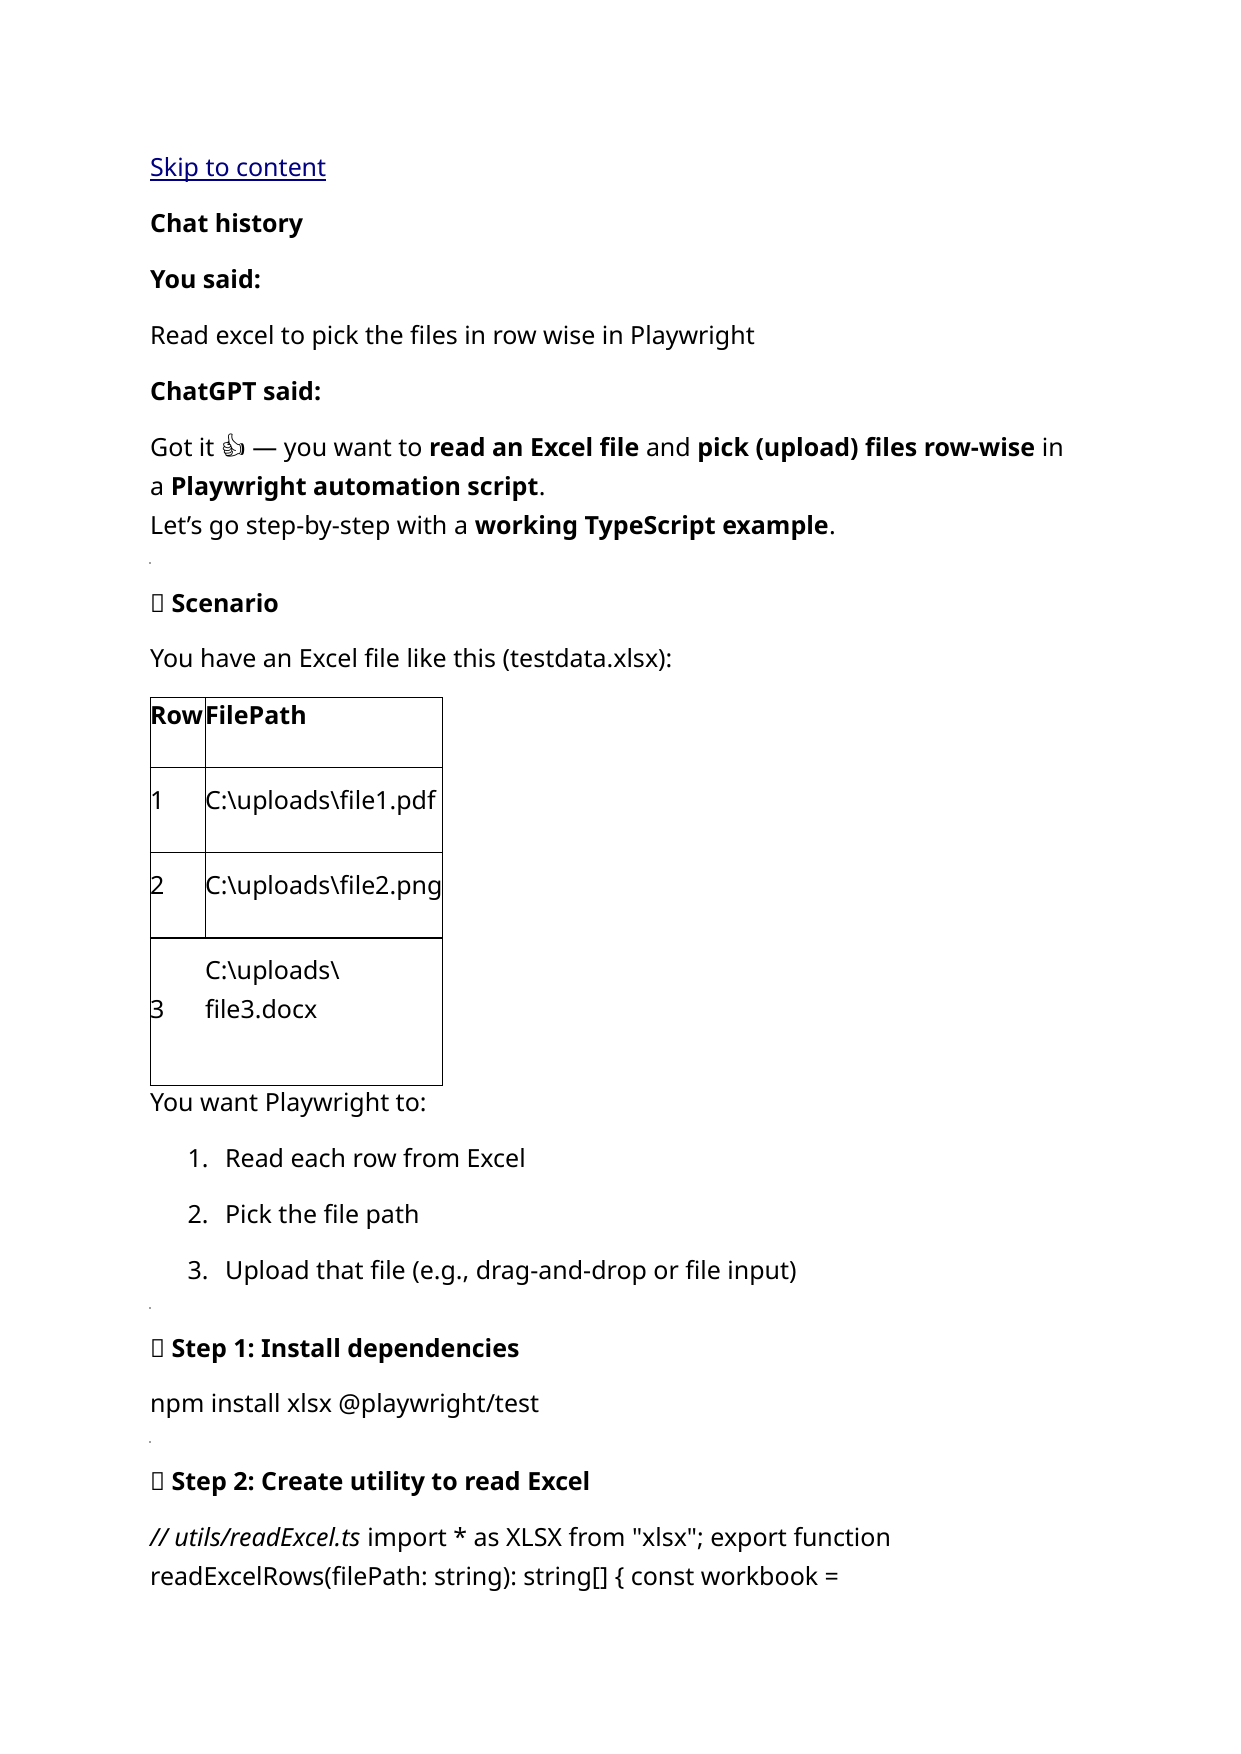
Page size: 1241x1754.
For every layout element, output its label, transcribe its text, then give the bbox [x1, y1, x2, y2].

table_cell 1 [151, 768, 205, 852]
text Skip to content [150, 150, 1090, 184]
table_cell C:\uploads\file1.pdf [206, 768, 442, 852]
text Got it 👍 — you want to read an Excel file and pick (upload) files row-wise in a Playwright automation script. Let’s go step-by-step with a working TypeScript example. [150, 429, 1090, 542]
table_cell C:\uploads\file3.docx [205, 939, 442, 1084]
list Read each row from Excel [187, 1141, 1090, 1175]
text ✅ Step 2: Create utility to read Excel [150, 1464, 1090, 1498]
text You want Playwright to: [150, 1085, 1090, 1119]
text Chat history [150, 206, 1090, 240]
list Upload that file (e.g., drag-and-drop or file input) [187, 1252, 1090, 1287]
table_cell 2 [151, 853, 205, 937]
table_cell C:\uploads\file2.png [206, 853, 442, 937]
table_header FilePath [206, 698, 442, 767]
text 🧩 Scenario [150, 585, 1090, 619]
text Read excel to pick the files in row wise in Playwright [150, 317, 1090, 352]
table_header Row [151, 698, 205, 767]
list Pick the file path [187, 1197, 1090, 1231]
text You said: [150, 262, 1090, 296]
text You have an Excel file like this (testdata.xlsx): [150, 641, 1090, 675]
text ChatGPT said: [150, 373, 1090, 407]
text // utils/readExcel.ts import * as XLSX from "xlsx"; export function readExcelRows(filePath: string): string[] { const workbook = [150, 1520, 1090, 1593]
text npm install xlsx @playwright/test [150, 1386, 1090, 1420]
table_cell 3 [151, 939, 205, 1084]
text ✅ Step 1: Install dependencies [150, 1330, 1090, 1364]
